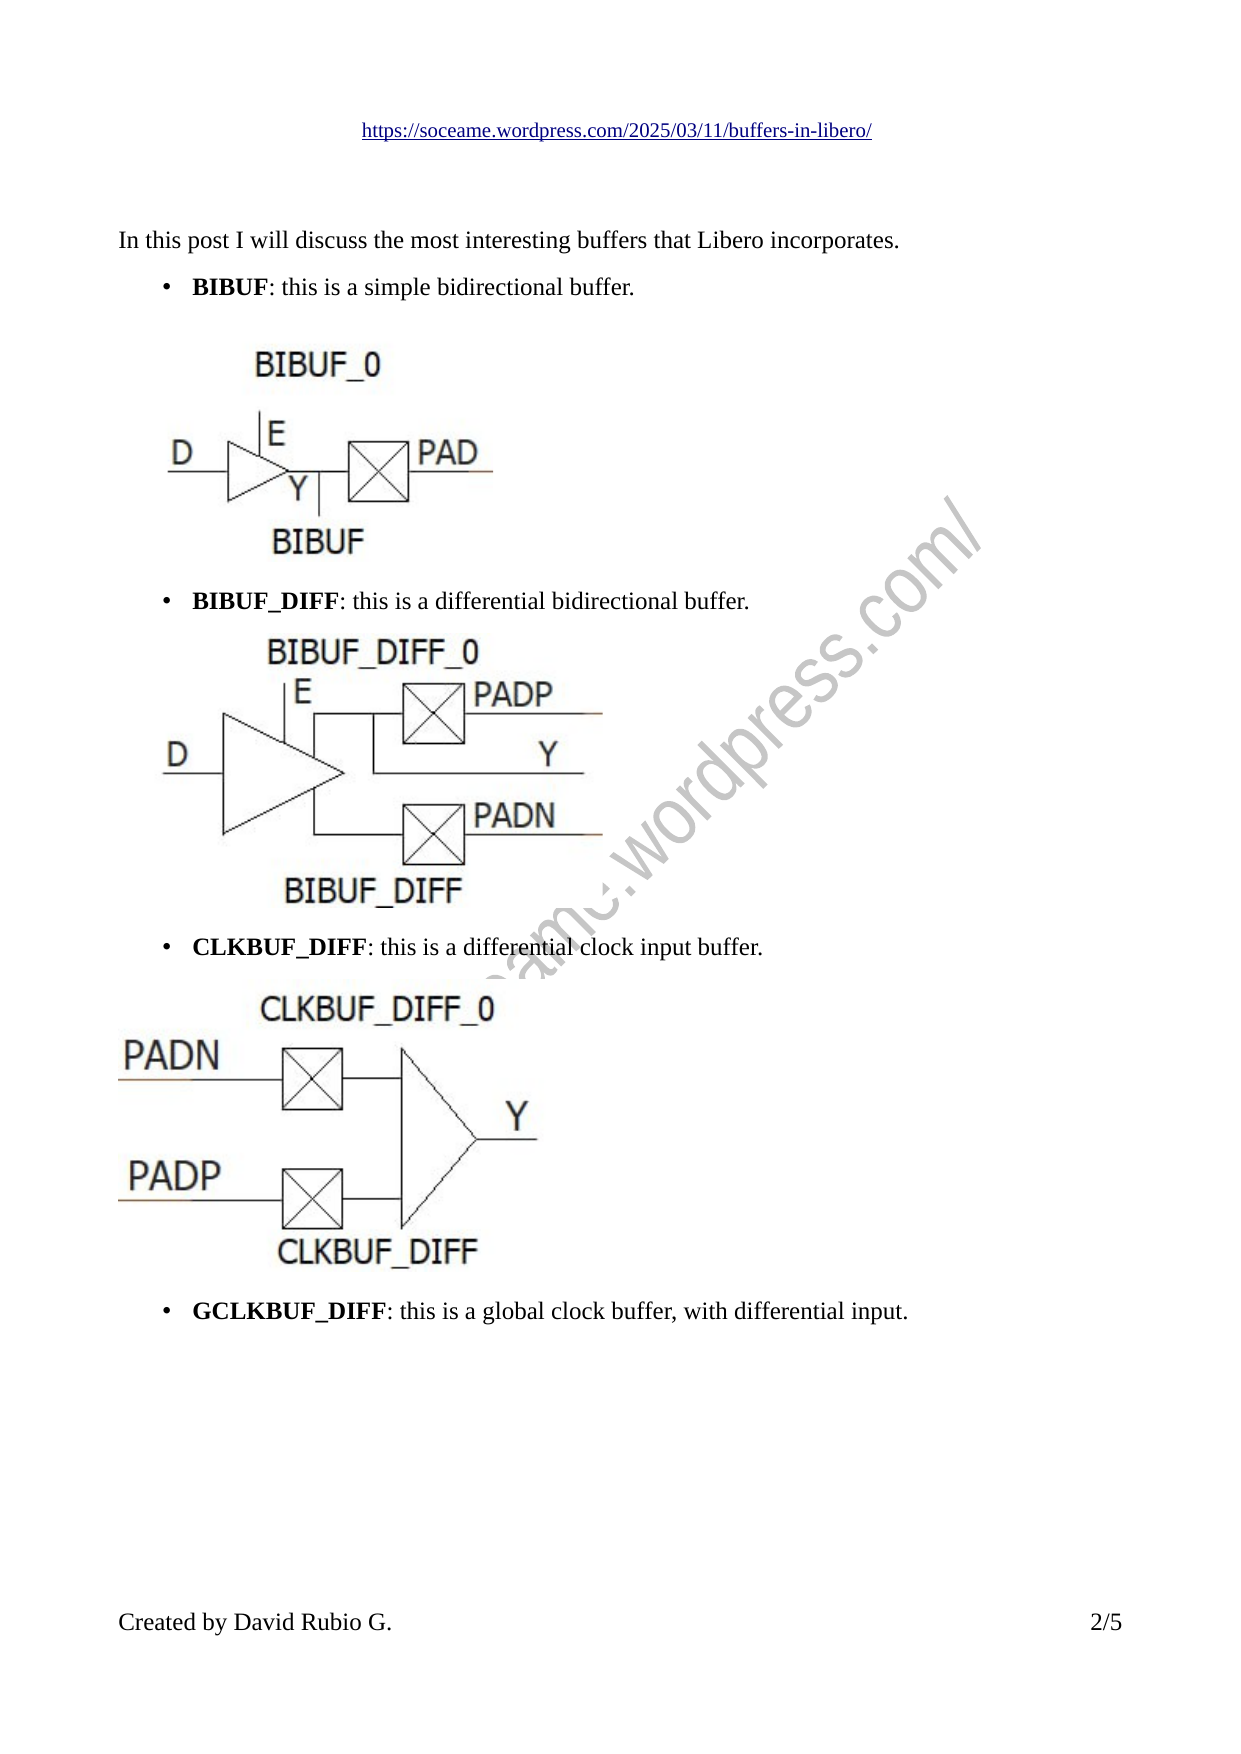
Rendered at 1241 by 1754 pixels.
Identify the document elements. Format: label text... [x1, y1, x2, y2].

picture [118, 633, 603, 908]
list CLKBUF_DIFF: this is a differential clock input buffer. [162, 932, 536, 960]
list GCLKBUF_DIFF: this is a global clock buffer, with differential input. [162, 1296, 1122, 1324]
picture [118, 979, 567, 1272]
list BIBUF: this is a simple bidirectional buffer. [162, 272, 1122, 301]
picture [118, 320, 494, 562]
list BIBUF_DIFF: this is a differential bidirectional buffer. [162, 586, 1122, 615]
text In this post I will discuss the most interesting buffers that Libero incorporates. [118, 225, 1122, 253]
list CLKBUF_DIFF: this is a differential clock input buffer. [560, 932, 1122, 960]
